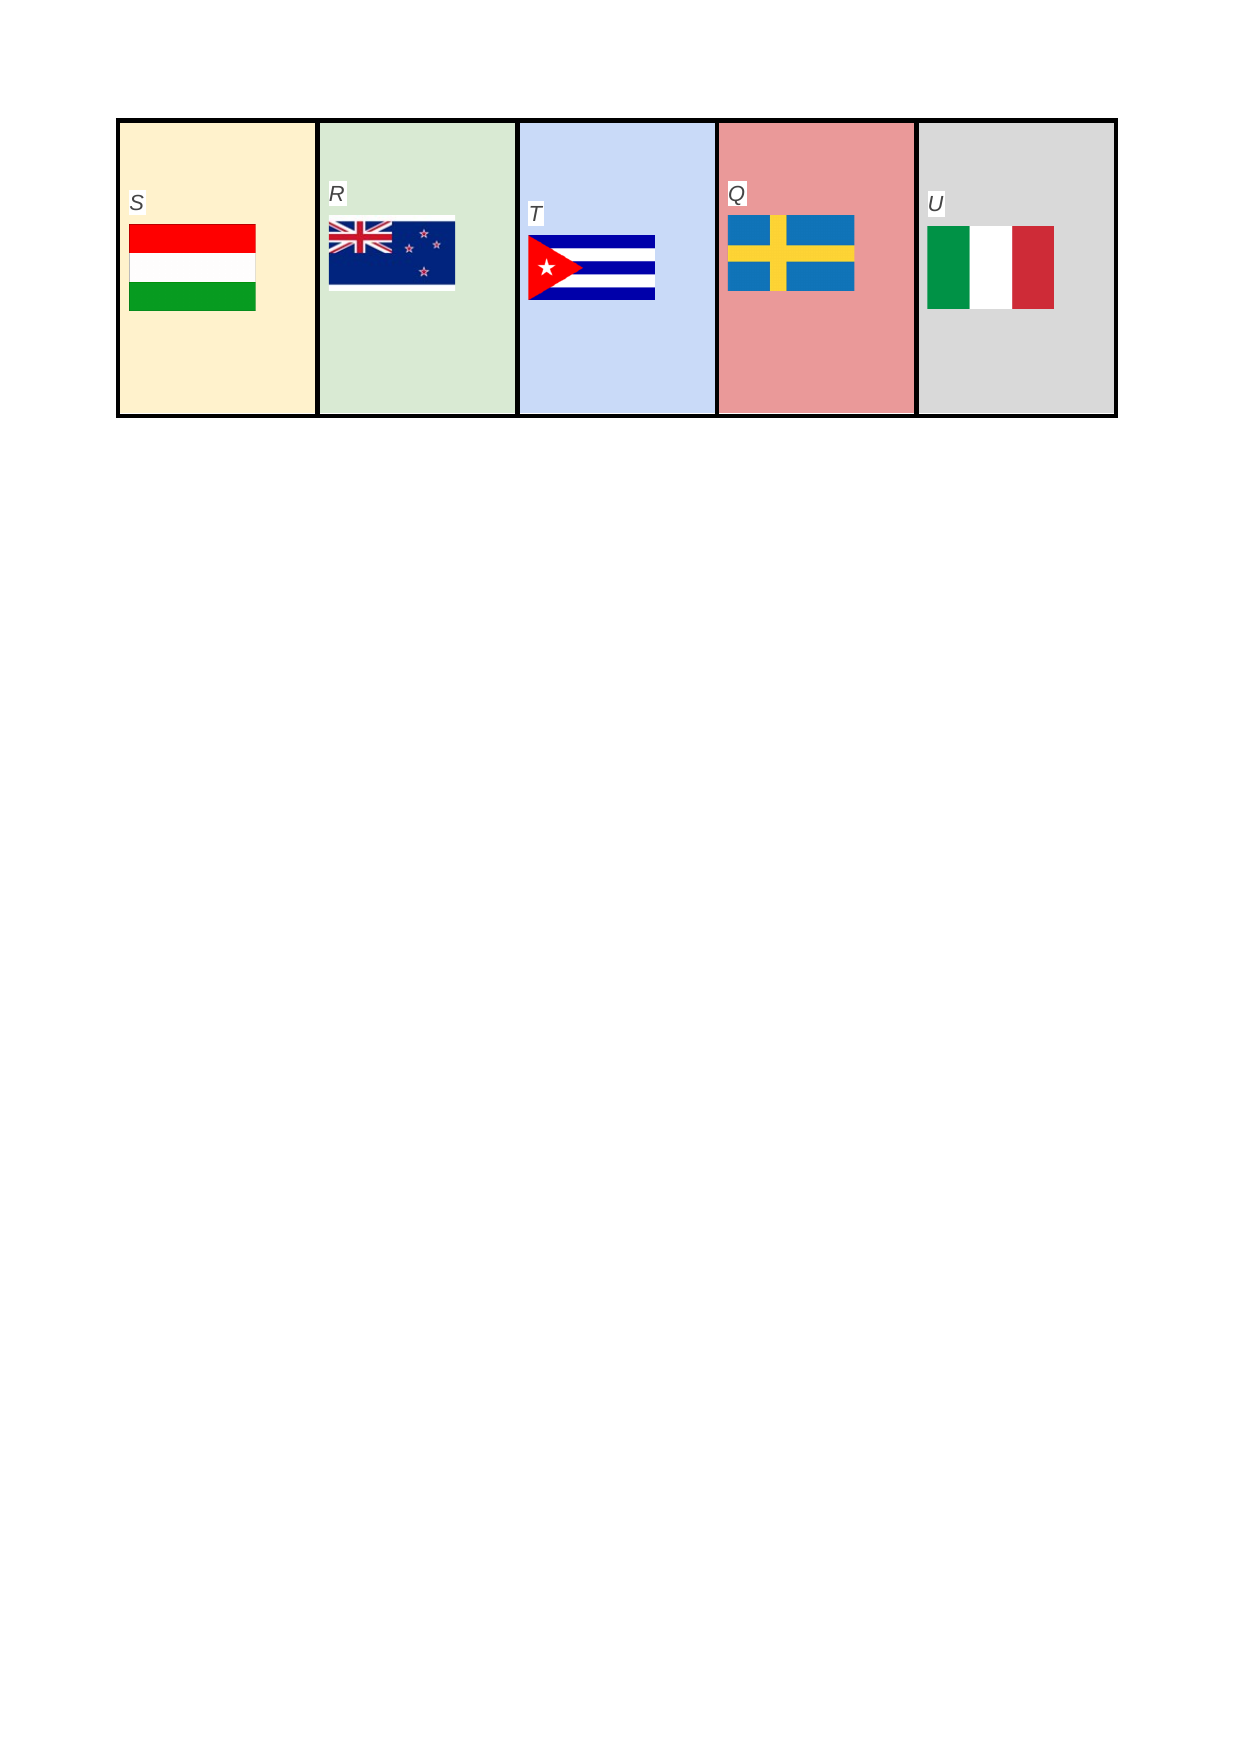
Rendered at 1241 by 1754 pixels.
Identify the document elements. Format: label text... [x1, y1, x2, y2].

picture [927, 226, 1054, 309]
table_cell T [520, 123, 715, 413]
picture [129, 224, 256, 311]
picture [328, 215, 456, 291]
picture [528, 235, 655, 300]
table_cell U [919, 123, 1114, 413]
table_cell R [320, 123, 515, 413]
picture [727, 215, 855, 291]
table_cell S [120, 123, 315, 413]
table_cell Q [719, 123, 914, 413]
